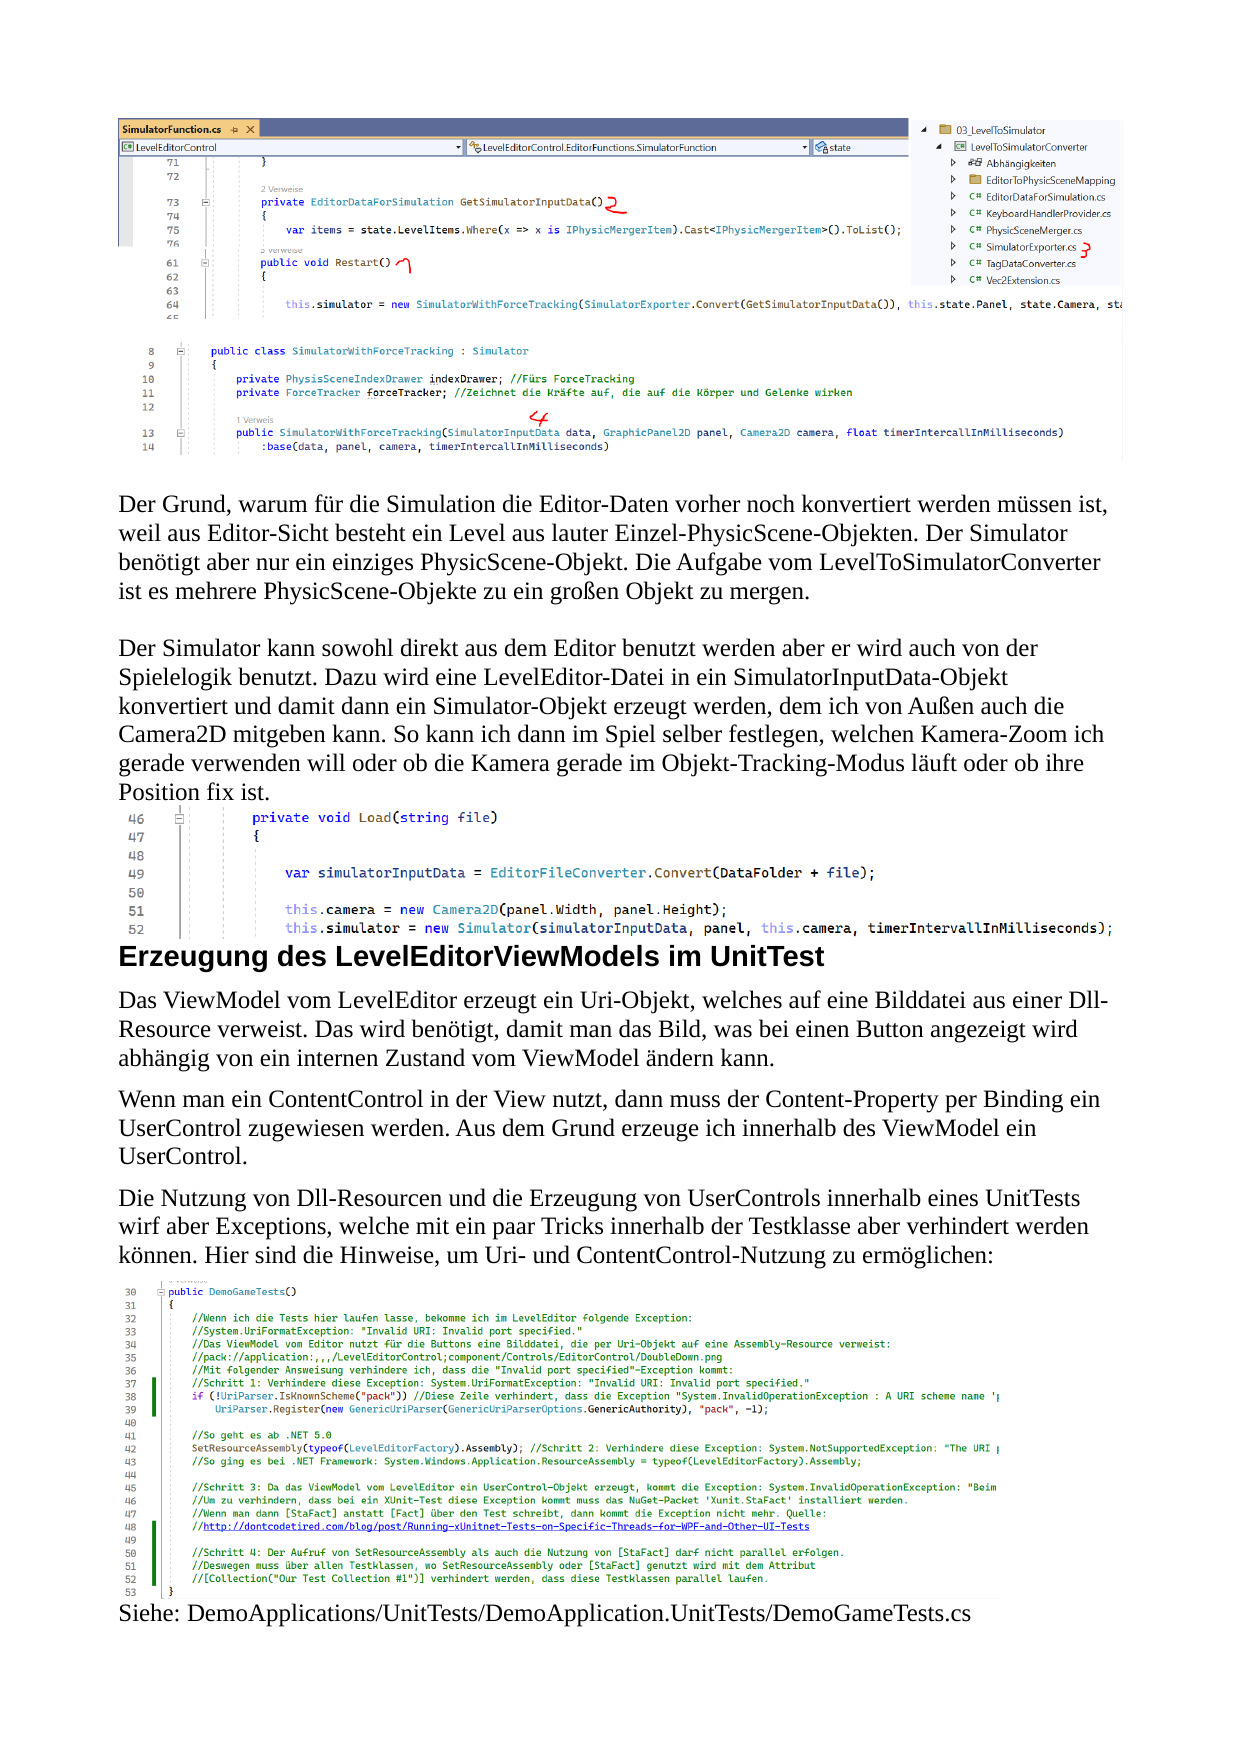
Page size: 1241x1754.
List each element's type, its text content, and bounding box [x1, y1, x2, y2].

text Der Simulator kann sowohl direkt aus dem Editor benutzt werden aber er wird auch von der Spielelogik benutzt. Dazu wird eine LevelEditor-Datei in ein SimulatorInputData-Objekt konvertiert und damit dann ein Simulator-Objekt erzeugt werden, dem ich von Außen auch die Camera2D mitgeben kann. So kann ich dann im Spiel selber festlegen, welchen Kamera-Zoom ich gerade verwenden will oder ob die Kamera gerade im Objekt-Tracking-Modus läuft oder ob ihre Position fix ist. [118, 633, 1122, 805]
text Die Nutzung von Dll-Resourcen und die Erzeugung von UserControls innerhalb eines UnitTests wirf aber Exceptions, welche mit ein paar Tricks innerhalb der Testklasse aber verhindert werden können. Hier sind die Hinweise, um Uri- und ContentControl-Nutzung zu ermöglichen: [118, 1183, 1122, 1269]
text Das ViewModel vom LevelEditor erzeugt ein Uri-Objekt, welches auf eine Bilddatei aus einer Dll-Resource verweist. Das wird benötigt, damit man das Bild, was bei einen Button angezeigt wird abhängig von ein internen Zustand vom ViewModel ändern kann. [118, 985, 1122, 1071]
picture [118, 1281, 1000, 1599]
text Wenn man ein ContentControl in der View nutzt, dann muss der Content-Property per Binding ein UserControl zugewiesen werden. Aus dem Grund erzeuge ich innerhalb des ViewModel ein UserControl. [118, 1084, 1122, 1170]
text Siehe: DemoApplications/UnitTests/DemoApplication.UnitTests/DemoGameTests.cs [118, 1281, 1122, 1627]
text Der Grund, warum für die Simulation die Editor-Daten vorher noch konvertiert werden müssen ist, weil aus Editor-Sicht besteht ein Level aus lauter Einzel-PhysicScene-Objekten. Der Simulator benötigt aber nur ein einziges PhysicScene-Objekt. Die Aufgabe vom LevelToSimulatorConverter ist es mehrere PhysicScene-Objekte zu ein großen Objekt zu mergen. [118, 489, 1122, 604]
subtitle Erzeugung des LevelEditorViewModels im UnitTest [118, 939, 1122, 973]
picture [118, 805, 1123, 939]
picture [118, 118, 1123, 461]
